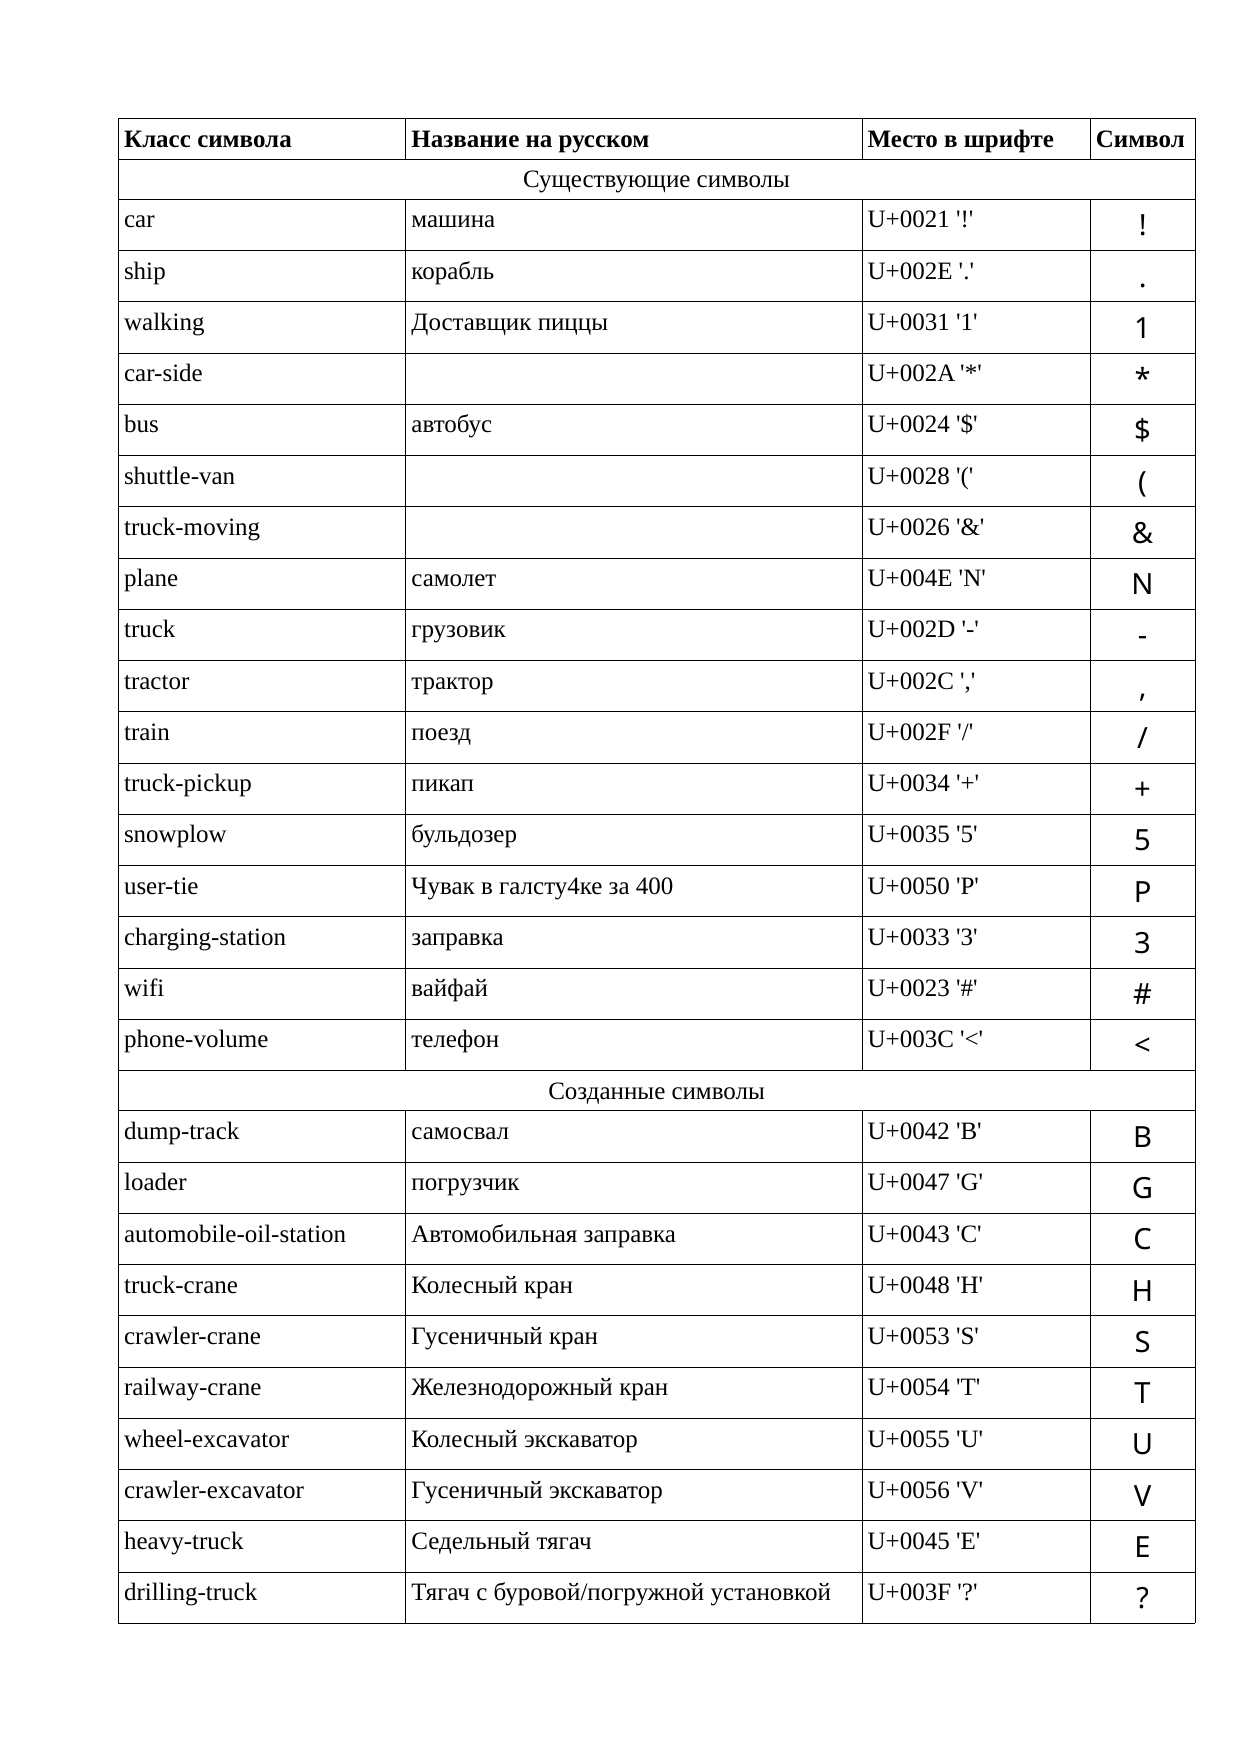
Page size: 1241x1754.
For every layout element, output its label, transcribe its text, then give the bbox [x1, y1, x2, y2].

table_cell U+0053 'S' [863, 1316, 1090, 1367]
table_cell U+0026 '&' [863, 507, 1090, 557]
table_cell heavy-truck [119, 1521, 405, 1572]
table_cell Седельный тягач [406, 1521, 862, 1572]
table_cell G [1091, 1163, 1195, 1213]
table_cell телефон [406, 1020, 862, 1070]
table_cell погрузчик [406, 1163, 862, 1213]
table_cell charging-station [119, 917, 405, 967]
table_cell бульдозер [406, 815, 862, 865]
table_cell U+002D '-' [863, 610, 1090, 660]
table_cell U+0031 '1' [863, 302, 1090, 352]
table_cell , [1091, 661, 1195, 711]
table_cell [406, 507, 862, 557]
table_cell U+0042 'B' [863, 1111, 1090, 1162]
table_cell U+0035 '5' [863, 815, 1090, 865]
table_cell автобус [406, 405, 862, 455]
table_cell 3 [1091, 917, 1195, 967]
table_cell U+0024 '$' [863, 405, 1090, 455]
table_cell car-side [119, 354, 405, 404]
table_cell crawler-crane [119, 1316, 405, 1367]
table_header Класс символа [119, 119, 405, 158]
table_cell U+002A '*' [863, 354, 1090, 404]
table_cell U+003C '<' [863, 1020, 1090, 1070]
table_cell Чувак в галсту4ке за 400 [406, 866, 862, 916]
table_cell ( [1091, 456, 1195, 506]
table_cell Колесный кран [406, 1265, 862, 1315]
table_cell truck [119, 610, 405, 660]
table_cell машина [406, 200, 862, 250]
table_cell U+0034 '+' [863, 764, 1090, 814]
table_cell [406, 456, 862, 506]
table_cell U+002F '/' [863, 712, 1090, 762]
table_cell Гусеничный экскаватор [406, 1470, 862, 1520]
table_cell Гусеничный кран [406, 1316, 862, 1367]
table_cell U+0056 'V' [863, 1470, 1090, 1520]
table_cell # [1091, 969, 1195, 1019]
table_cell plane [119, 559, 405, 609]
table_cell truck-moving [119, 507, 405, 557]
table_cell трактор [406, 661, 862, 711]
table_cell U+0043 'C' [863, 1214, 1090, 1264]
table_cell H [1091, 1265, 1195, 1315]
table_cell U+0028 '(' [863, 456, 1090, 506]
table_cell V [1091, 1470, 1195, 1520]
table_cell crawler-excavator [119, 1470, 405, 1520]
table_cell N [1091, 559, 1195, 609]
table_cell заправка [406, 917, 862, 967]
table_cell dump-track [119, 1111, 405, 1162]
table_cell [406, 354, 862, 404]
table_cell U+004E 'N' [863, 559, 1090, 609]
table_cell phone-volume [119, 1020, 405, 1070]
table_cell / [1091, 712, 1195, 762]
table_cell Колесный экскаватор [406, 1419, 862, 1469]
table_cell Доставщик пиццы [406, 302, 862, 352]
table_cell ship [119, 251, 405, 301]
table_cell 5 [1091, 815, 1195, 865]
table_cell truck-crane [119, 1265, 405, 1315]
table_cell Железнодорожный кран [406, 1368, 862, 1418]
table_cell грузовик [406, 610, 862, 660]
table_cell C [1091, 1214, 1195, 1264]
table_cell U+0045 'E' [863, 1521, 1090, 1572]
table_cell user-tie [119, 866, 405, 916]
table_cell самолет [406, 559, 862, 609]
table_cell automobile-oil-station [119, 1214, 405, 1264]
table_cell car [119, 200, 405, 250]
table_cell & [1091, 507, 1195, 557]
table_cell вайфай [406, 969, 862, 1019]
table_cell $ [1091, 405, 1195, 455]
table_cell wifi [119, 969, 405, 1019]
table_cell самосвал [406, 1111, 862, 1162]
table_cell S [1091, 1316, 1195, 1367]
table_cell snowplow [119, 815, 405, 865]
table_cell walking [119, 302, 405, 352]
table_cell ! [1091, 200, 1195, 250]
table_cell drilling-truck [119, 1573, 405, 1623]
table_cell P [1091, 866, 1195, 916]
table_header Название на русском [406, 119, 862, 158]
table_cell + [1091, 764, 1195, 814]
table_cell train [119, 712, 405, 762]
table_cell < [1091, 1020, 1195, 1070]
table_cell tractor [119, 661, 405, 711]
table_cell shuttle-van [119, 456, 405, 506]
table_cell U+003F '?' [863, 1573, 1090, 1623]
table_cell ? [1091, 1573, 1195, 1623]
table_cell Созданные символы [119, 1071, 1195, 1110]
table_cell U+0054 'T' [863, 1368, 1090, 1418]
table_cell U+0021 '!' [863, 200, 1090, 250]
table_cell U+0055 'U' [863, 1419, 1090, 1469]
table_cell bus [119, 405, 405, 455]
table_cell wheel-excavator [119, 1419, 405, 1469]
table_cell Существующие символы [119, 160, 1195, 199]
table_cell U [1091, 1419, 1195, 1469]
table_cell U+0023 '#' [863, 969, 1090, 1019]
table_cell * [1091, 354, 1195, 404]
table_cell 1 [1091, 302, 1195, 352]
table_cell U+002C ',' [863, 661, 1090, 711]
table_cell loader [119, 1163, 405, 1213]
table_cell B [1091, 1111, 1195, 1162]
table_cell Тягач с буровой/погружной установкой [406, 1573, 862, 1623]
table_header Символ [1091, 119, 1195, 158]
table_cell E [1091, 1521, 1195, 1572]
table_cell Автомобильная заправка [406, 1214, 862, 1264]
table_header Место в шрифте [863, 119, 1090, 158]
table_cell U+0047 'G' [863, 1163, 1090, 1213]
table_cell truck-pickup [119, 764, 405, 814]
table_cell U+0033 '3' [863, 917, 1090, 967]
table_cell - [1091, 610, 1195, 660]
table_cell корабль [406, 251, 862, 301]
table_cell U+0048 'H' [863, 1265, 1090, 1315]
table_cell поезд [406, 712, 862, 762]
table_cell U+0050 'P' [863, 866, 1090, 916]
table_cell railway-crane [119, 1368, 405, 1418]
table_cell . [1091, 251, 1195, 301]
table_cell пикап [406, 764, 862, 814]
table_cell U+002E '.' [863, 251, 1090, 301]
table_cell T [1091, 1368, 1195, 1418]
